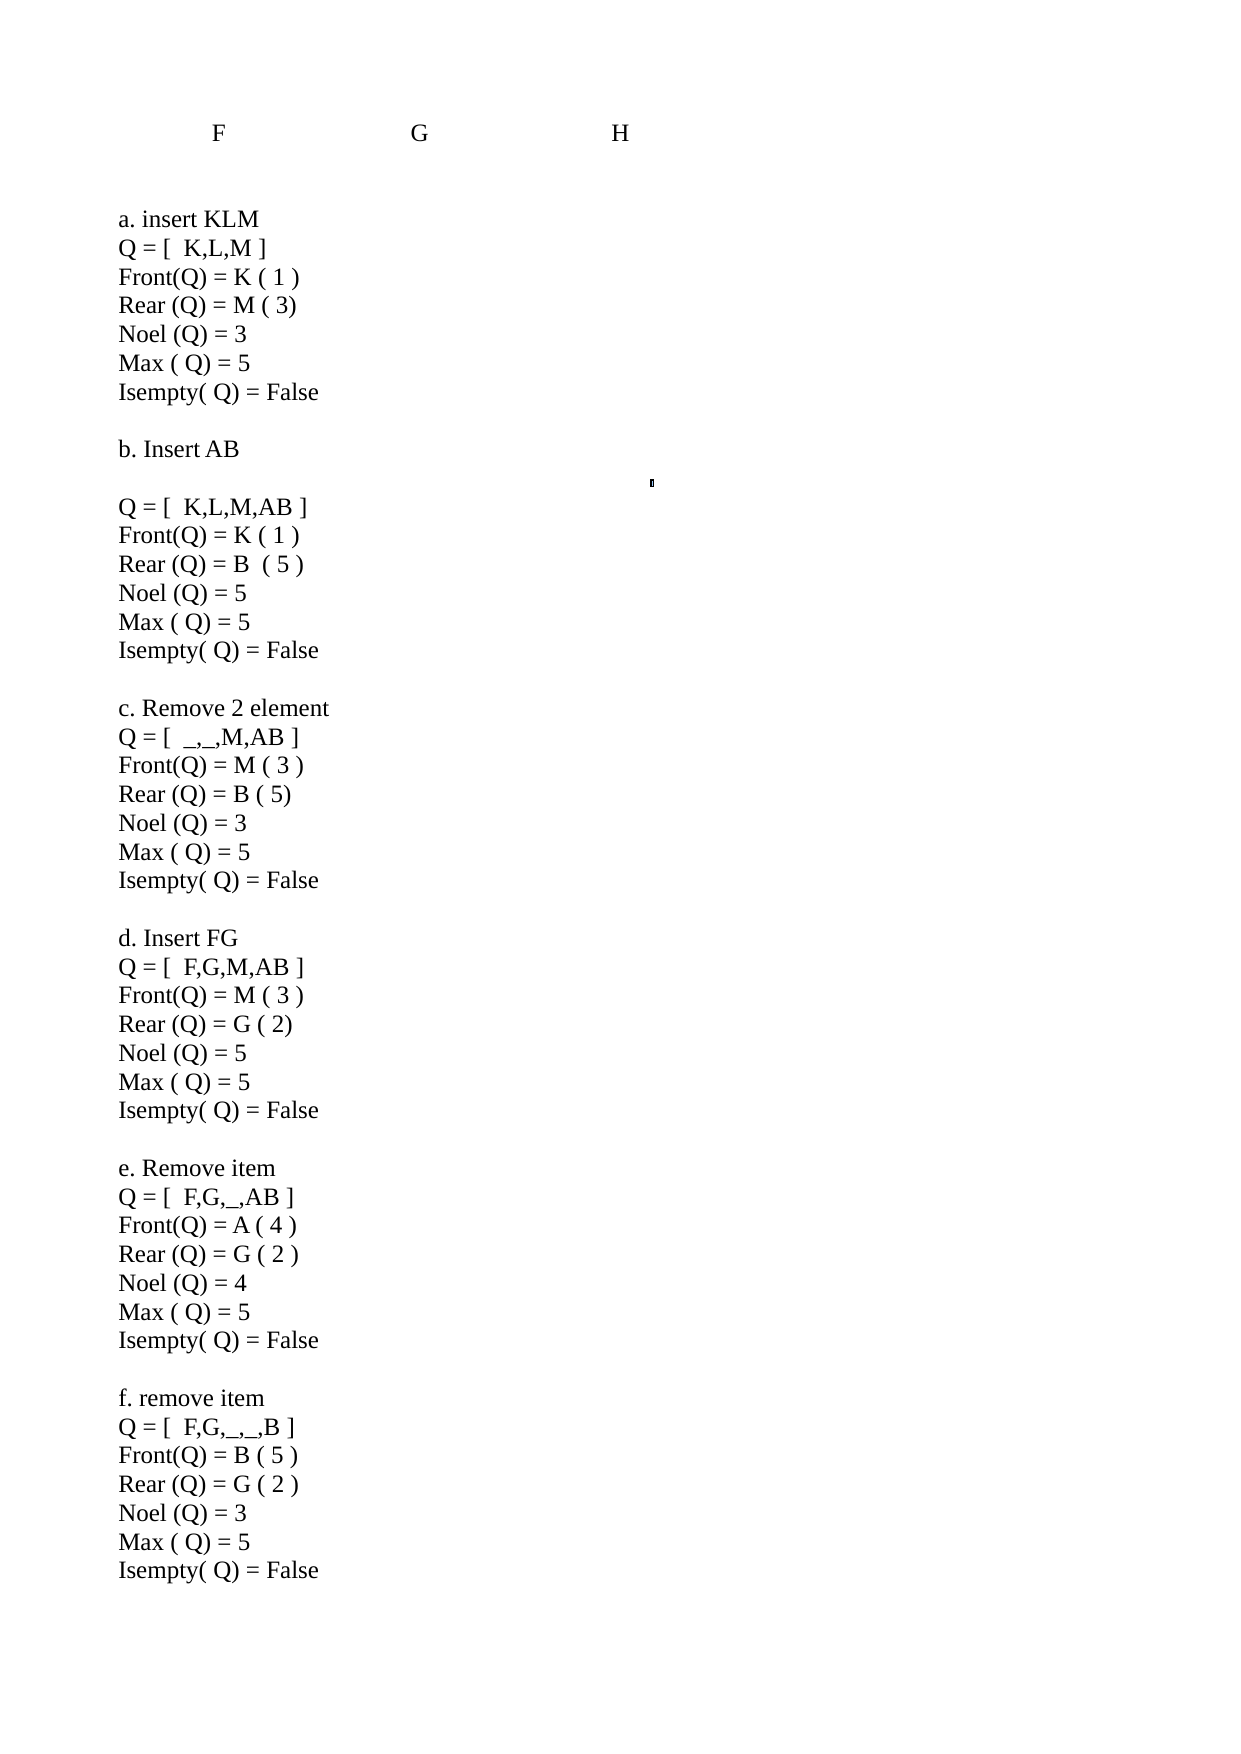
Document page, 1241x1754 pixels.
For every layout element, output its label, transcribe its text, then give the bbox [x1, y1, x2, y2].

text Front(Q) = K ( 1 ) [118, 262, 1122, 291]
text Q = [ F,G,_,AB ] [118, 1182, 1122, 1211]
text Noel (Q) = 5 [118, 578, 1122, 607]
text Q = [ F,G,_,_,B ] [118, 1412, 1122, 1441]
text b. Insert AB [118, 434, 1122, 463]
text f. remove item [118, 1383, 1122, 1412]
table_header G [319, 118, 520, 147]
text Isempty( Q) = False [118, 1096, 1122, 1124]
text Rear (Q) = G ( 2 ) [118, 1239, 1122, 1268]
text Max ( Q) = 5 [118, 837, 1122, 866]
text Noel (Q) = 3 [118, 319, 1122, 348]
text Isempty( Q) = False [118, 866, 1122, 894]
text c. Remove 2 element [118, 693, 1122, 722]
text Noel (Q) = 5 [118, 1038, 1122, 1067]
text Noel (Q) = 4 [118, 1268, 1122, 1297]
text Rear (Q) = B ( 5) [118, 779, 1122, 808]
text Front(Q) = M ( 3 ) [118, 981, 1122, 1009]
text a. insert KLM [118, 204, 1122, 233]
table_header [921, 118, 1122, 147]
table_header [720, 118, 921, 147]
text Isempty( Q) = False [118, 636, 1122, 664]
text Max ( Q) = 5 [118, 1297, 1122, 1326]
table_header H [520, 118, 720, 147]
text Front(Q) = A ( 4 ) [118, 1211, 1122, 1239]
text Noel (Q) = 3 [118, 808, 1122, 837]
text Q = [ K,L,M,AB ] [118, 492, 1122, 521]
text Rear (Q) = B ( 5 ) [118, 549, 1122, 578]
text Isempty( Q) = False [118, 377, 1122, 406]
text d. Insert FG [118, 923, 1122, 952]
table_header F [118, 118, 319, 147]
text Isempty( Q) = False [118, 1556, 1122, 1584]
text Max ( Q) = 5 [118, 607, 1122, 636]
text Isempty( Q) = False [118, 1326, 1122, 1354]
text e. Remove item [118, 1153, 1122, 1182]
text Max ( Q) = 5 [118, 1527, 1122, 1556]
text Rear (Q) = M ( 3) [118, 291, 1122, 319]
text Q = [ F,G,M,AB ] [118, 952, 1122, 981]
text Max ( Q) = 5 [118, 1067, 1122, 1096]
text Q = [ K,L,M ] [118, 233, 1122, 262]
text Max ( Q) = 5 [118, 348, 1122, 377]
text Front(Q) = M ( 3 ) [118, 751, 1122, 779]
text Rear (Q) = G ( 2 ) [118, 1469, 1122, 1498]
text Q = [ _,_,M,AB ] [118, 722, 1122, 751]
text Noel (Q) = 3 [118, 1498, 1122, 1527]
text Front(Q) = K ( 1 ) [118, 521, 1122, 549]
text Front(Q) = B ( 5 ) [118, 1441, 1122, 1469]
text Rear (Q) = G ( 2) [118, 1009, 1122, 1038]
